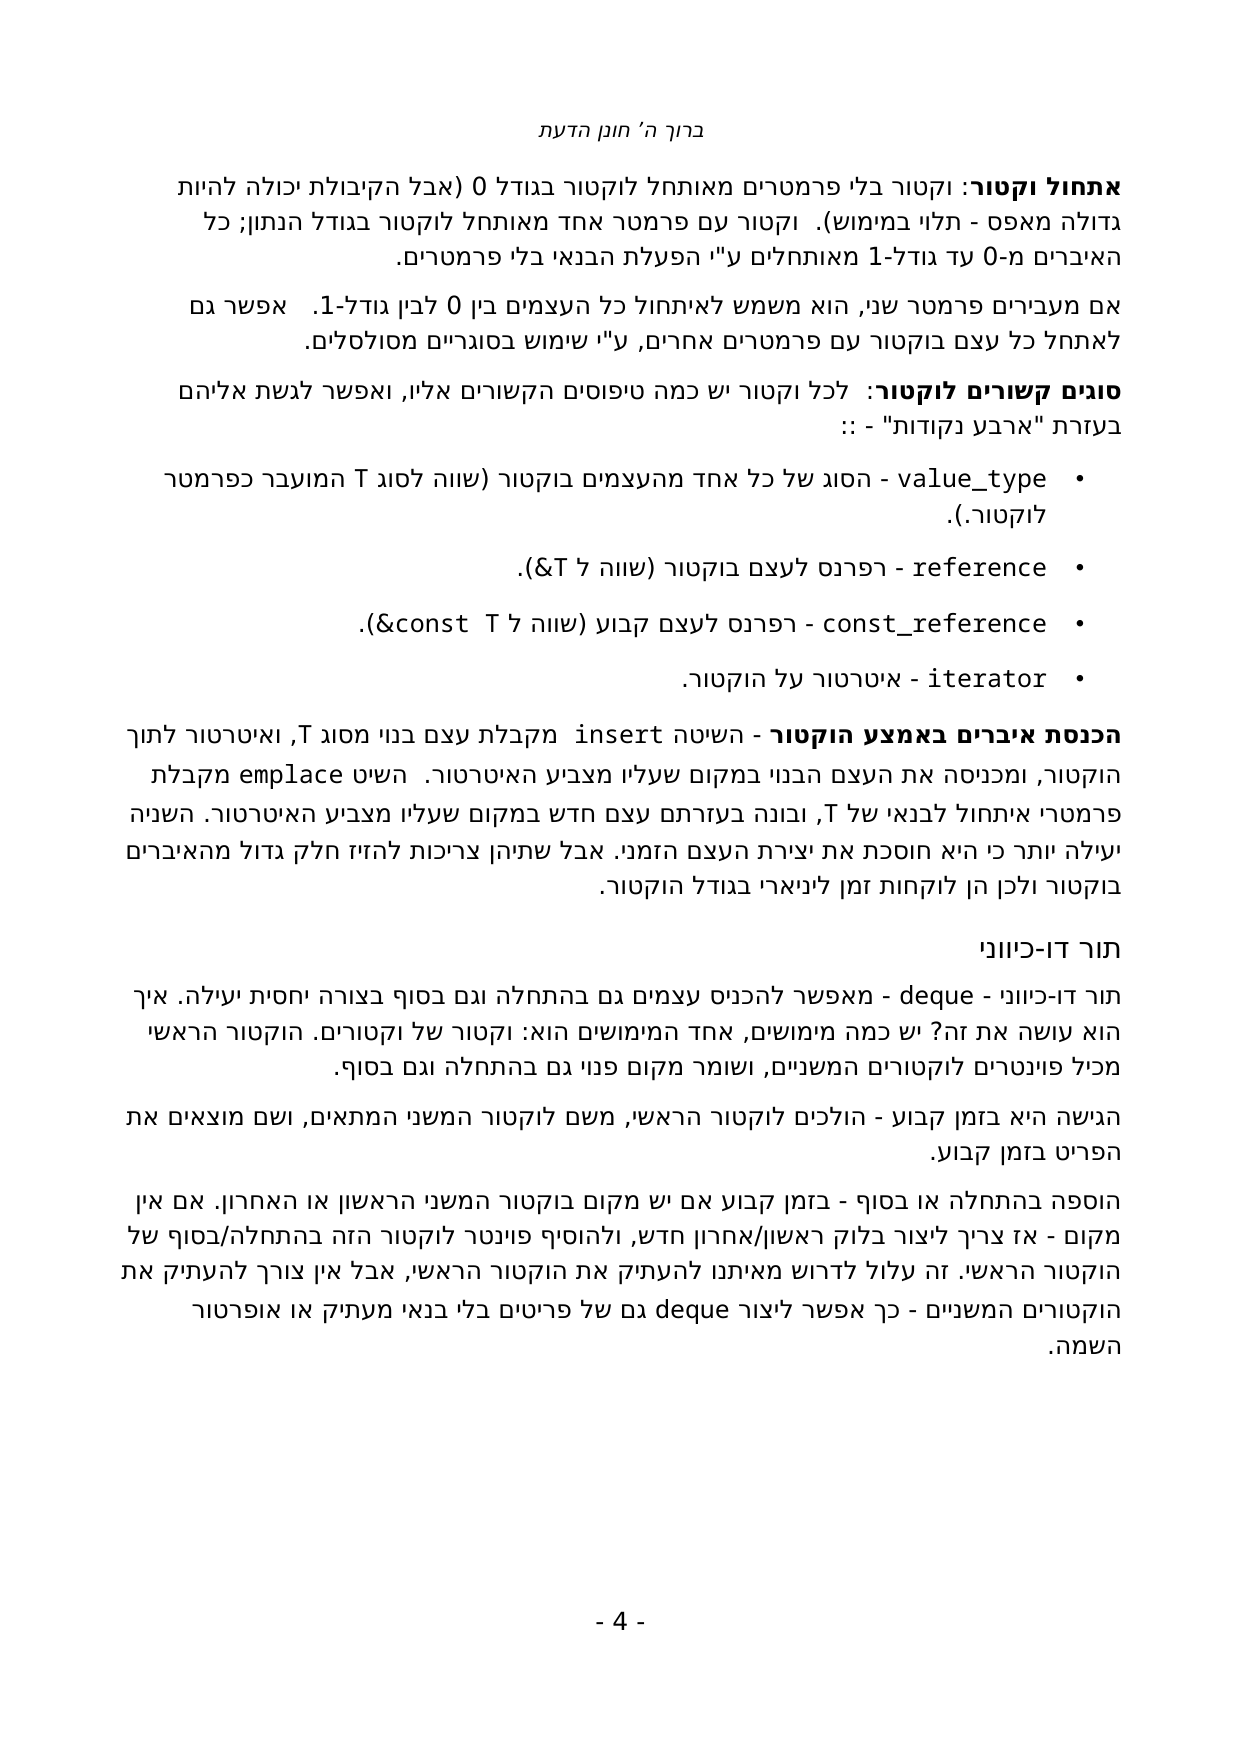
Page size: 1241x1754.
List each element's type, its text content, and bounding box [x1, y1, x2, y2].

text תור דו-כיווני - deque - מאפשר להכניס עצמים גם בהתחלה וגם בסוף בצורה יחסית יעילה. איך הוא עושה את זה? יש כמה מימושים, אחד המימושים הוא: וקטור של וקטורים. הוקטור הראשי מכיל פוינטרים לוקטורים המשניים, ושומר מקום פנוי גם בהתחלה וגם בסוף. [118, 977, 1122, 1082]
text אם מעבירים פרמטר שני, הוא משמש לאיתחול כל העצמים בין 0 לבין גודל-1. אפשר גם לאתחל כל עצם בוקטור עם פרמטרים אחרים, ע"י שימוש בסוגריים מסולסלים. [118, 291, 1122, 356]
text סוגים קשורים לוקטור: לכל וקטור יש כמה טיפוסים הקשורים אליו, ואפשר לגשת אליהם בעזרת "ארבע נקודות" - :: [118, 376, 1122, 440]
list value_type - הסוג של כל אחד מהעצמים בוקטור (שווה לסוג T המועבר כפרמטר לוקטור.). [118, 461, 1084, 530]
text הגישה היא בזמן קבוע - הולכים לוקטור הראשי, משם לוקטור המשני המתאים, ושם מוצאים את הפריט בזמן קבוע. [118, 1102, 1122, 1166]
subtitle תור דו-כיווני [118, 931, 1122, 965]
text אתחול וקטור: וקטור בלי פרמטרים מאותחל לוקטור בגודל 0 (אבל הקיבולת יכולה להיות גדולה מאפס - תלוי במימוש). וקטור עם פרמטר אחד מאותחל לוקטור בגודל הנתון; כל האיברים מ-0 עד גודל-1 מאותחלים ע"י הפעלת הבנאי בלי פרמטרים. [118, 172, 1122, 271]
list reference - רפרנס לעצם בוקטור (שווה ל T&). [118, 550, 1084, 584]
list const_reference - רפרנס לעצם קבוע (שווה ל const T&). [118, 606, 1084, 639]
text הוספה בהתחלה או בסוף - בזמן קבוע אם יש מקום בוקטור המשני הראשון או האחרון. אם אין מקום - אז צריך ליצור בלוק ראשון/אחרון חדש, ולהוסיף פוינטר לוקטור הזה בהתחלה/בסוף של הוקטור הראשי. זה עלול לדרוש מאיתנו להעתיק את הוקטור הראשי, אבל אין צורך להעתיק את הוקטורים המשניים - כך אפשר ליצור deque גם של פריטים בלי בנאי מעתיק או אופרטור השמה. [118, 1187, 1122, 1361]
text הכנסת איברים באמצע הוקטור - השיטה insert מקבלת עצם בנוי מסוג T, ואיטרטור לתוך הוקטור, ומכניסה את העצם הבנוי במקום שעליו מצביע האיטרטור. השיט emplace מקבלת פרמטרי איתחול לבנאי של T, ובונה בעזרתם עצם חדש במקום שעליו מצביע האיטרטור. השניה יעילה יותר כי היא חוסכת את יצירת העצם הזמני. אבל שתיהן צריכות להזיז חלק גדול מהאיברים בוקטור ולכן הן לוקחות זמן ליניארי בגודל הוקטור. [118, 716, 1122, 900]
list iterator - איטרטור על הוקטור. [118, 661, 1084, 695]
